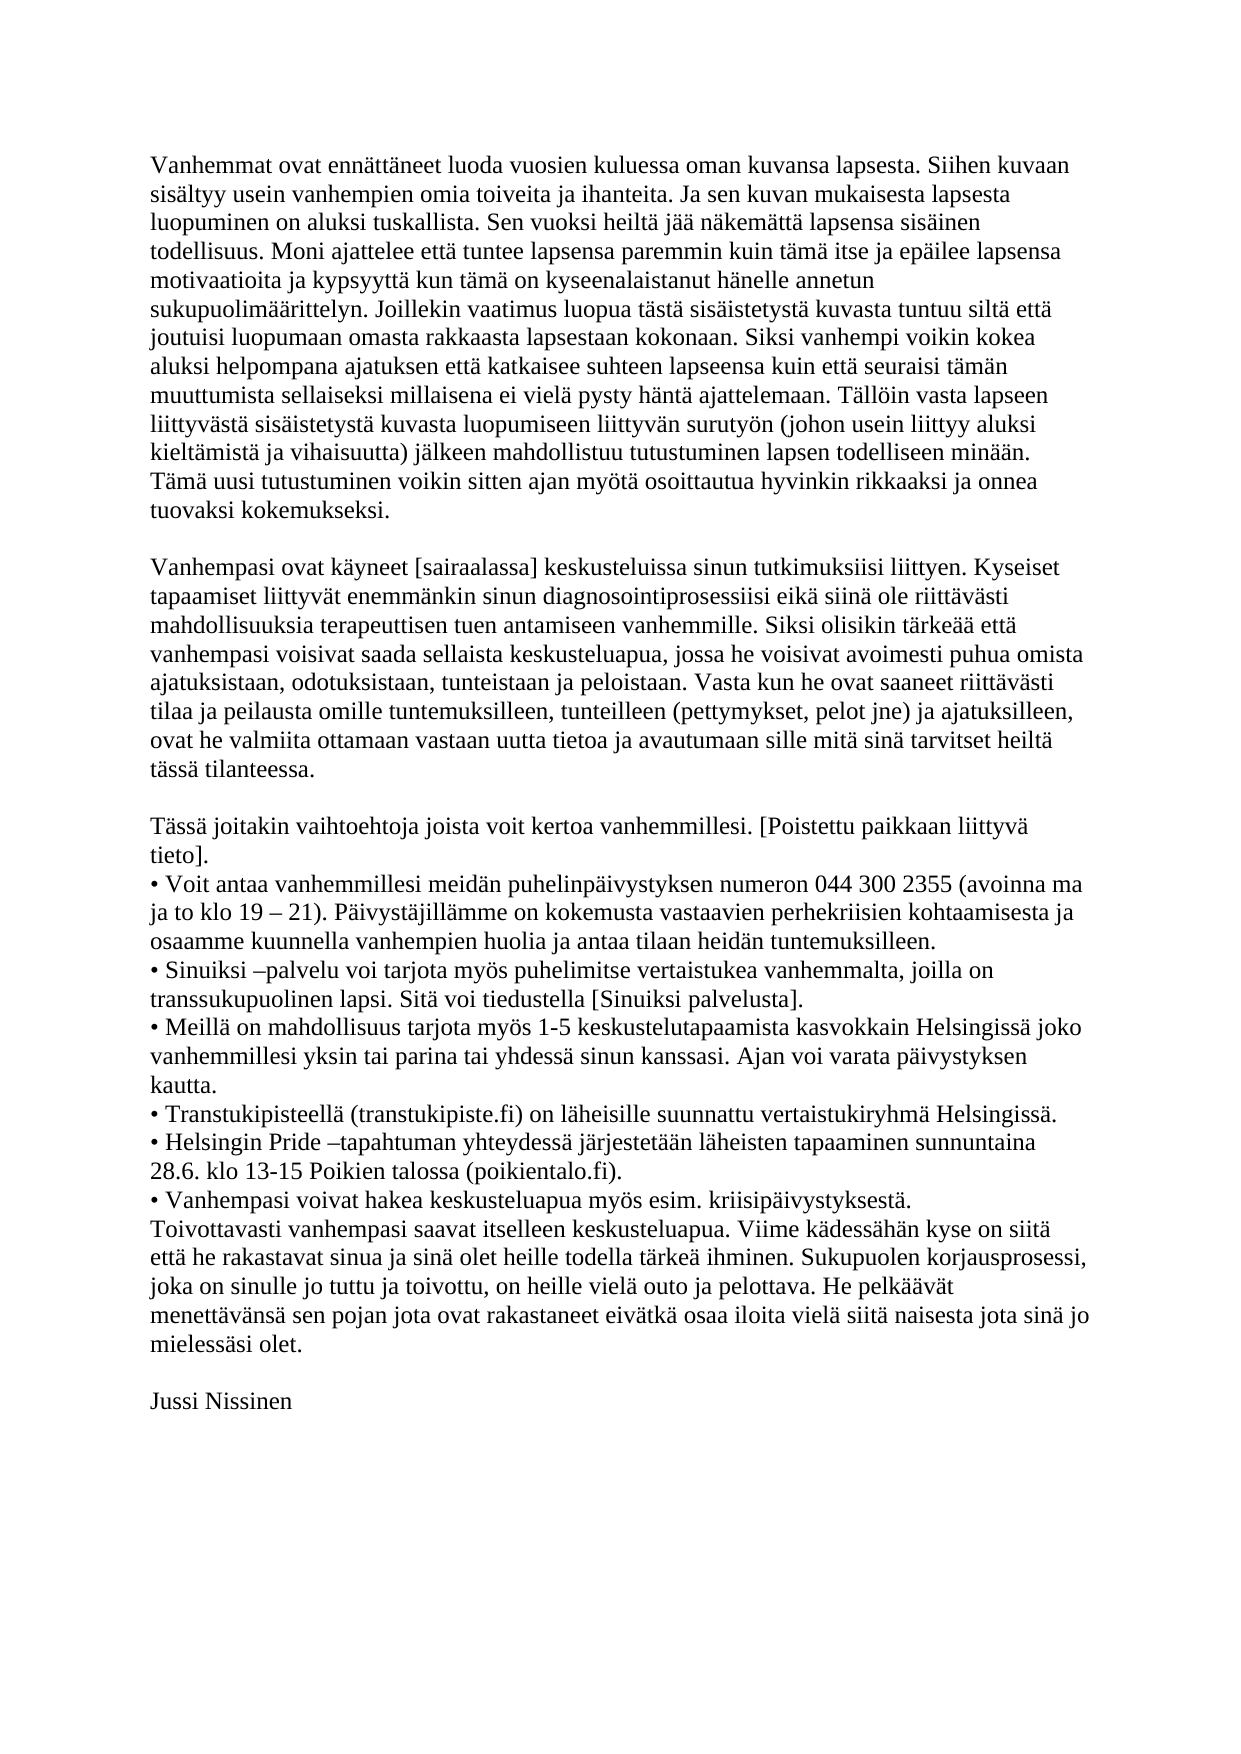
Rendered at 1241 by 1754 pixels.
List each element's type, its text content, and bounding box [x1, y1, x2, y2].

text Vanhemmat ovat ennättäneet luoda vuosien kuluessa oman kuvansa lapsesta. Siihen kuvaan sisältyy usein vanhempien omia toiveita ja ihanteita. Ja sen kuvan mukaisesta lapsesta luopuminen on aluksi tuskallista. Sen vuoksi heiltä jää näkemättä lapsensa sisäinen todellisuus. Moni ajattelee että tuntee lapsensa paremmin kuin tämä itse ja epäilee lapsensa motivaatioita ja kypsyyttä kun tämä on kyseenalaistanut hänelle annetun sukupuolimäärittelyn. Joillekin vaatimus luopua tästä sisäistetystä kuvasta tuntuu siltä että joutuisi luopumaan omasta rakkaasta lapsestaan kokonaan. Siksi vanhempi voikin kokea aluksi helpompana ajatuksen että katkaisee suhteen lapseensa kuin että seuraisi tämän muuttumista sellaiseksi millaisena ei vielä pysty häntä ajattelemaan. Tällöin vasta lapseen liittyvästä sisäistetystä kuvasta luopumiseen liittyvän surutyön (johon usein liittyy aluksi kieltämistä ja vihaisuutta) jälkeen mahdollistuu tutustuminen lapsen todelliseen minään. Tämä uusi tutustuminen voikin sitten ajan myötä osoittautua hyvinkin rikkaaksi ja onnea tuovaksi kokemukseksi. Vanhempasi ovat käyneet [sairaalassa] keskusteluissa sinun tutkimuksiisi liittyen. Kyseiset tapaamiset liittyvät enemmänkin sinun diagnosointiprosessiisi eikä siinä ole riittävästi mahdollisuuksia terapeuttisen tuen antamiseen vanhemmille. Siksi olisikin tärkeää että vanhempasi voisivat saada sellaista keskusteluapua, jossa he voisivat avoimesti puhua omista ajatuksistaan, odotuksistaan, tunteistaan ja peloistaan. Vasta kun he ovat saaneet riittävästi tilaa ja peilausta omille tuntemuksilleen, tunteilleen (pettymykset, pelot jne) ja ajatuksilleen, ovat he valmiita ottamaan vastaan uutta tietoa ja avautumaan sille mitä sinä tarvitset heiltä tässä tilanteessa. Tässä joitakin vaihtoehtoja joista voit kertoa vanhemmillesi. [Poistettu paikkaan liittyvä tieto]. • Voit antaa vanhemmillesi meidän puhelinpäivystyksen numeron 044 300 2355 (avoinna ma ja to klo 19 – 21). Päivystäjillämme on kokemusta vastaavien perhekriisien kohtaamisesta ja osaamme kuunnella vanhempien huolia ja antaa tilaan heidän tuntemuksilleen. • Sinuiksi –palvelu voi tarjota myös puhelimitse vertaistukea vanhemmalta, joilla on transsukupuolinen lapsi. Sitä voi tiedustella [Sinuiksi palvelusta]. • Meillä on mahdollisuus tarjota myös 1-5 keskustelutapaamista kasvokkain Helsingissä joko vanhemmillesi yksin tai parina tai yhdessä sinun kanssasi. Ajan voi varata päivystyksen kautta. • Transtukipisteellä (transtukipiste.fi) on läheisille suunnattu vertaistukiryhmä Helsingissä. • Helsingin Pride –tapahtuman yhteydessä järjestetään läheisten tapaaminen sunnuntaina 28.6. klo 13-15 Poikien talossa (poikientalo.fi). • Vanhempasi voivat hakea keskusteluapua myös esim. kriisipäivystyksestä. Toivottavasti vanhempasi saavat itselleen keskusteluapua. Viime kädessähän kyse on siitä että he rakastavat sinua ja sinä olet heille todella tärkeä ihminen. Sukupuolen korjausprosessi, joka on sinulle jo tuttu ja toivottu, on heille vielä outo ja pelottava. He pelkäävät menettävänsä sen pojan jota ovat rakastaneet eivätkä osaa iloita vielä siitä naisesta jota sinä jo mielessäsi olet. Jussi Nissinen [150, 150, 1090, 1415]
